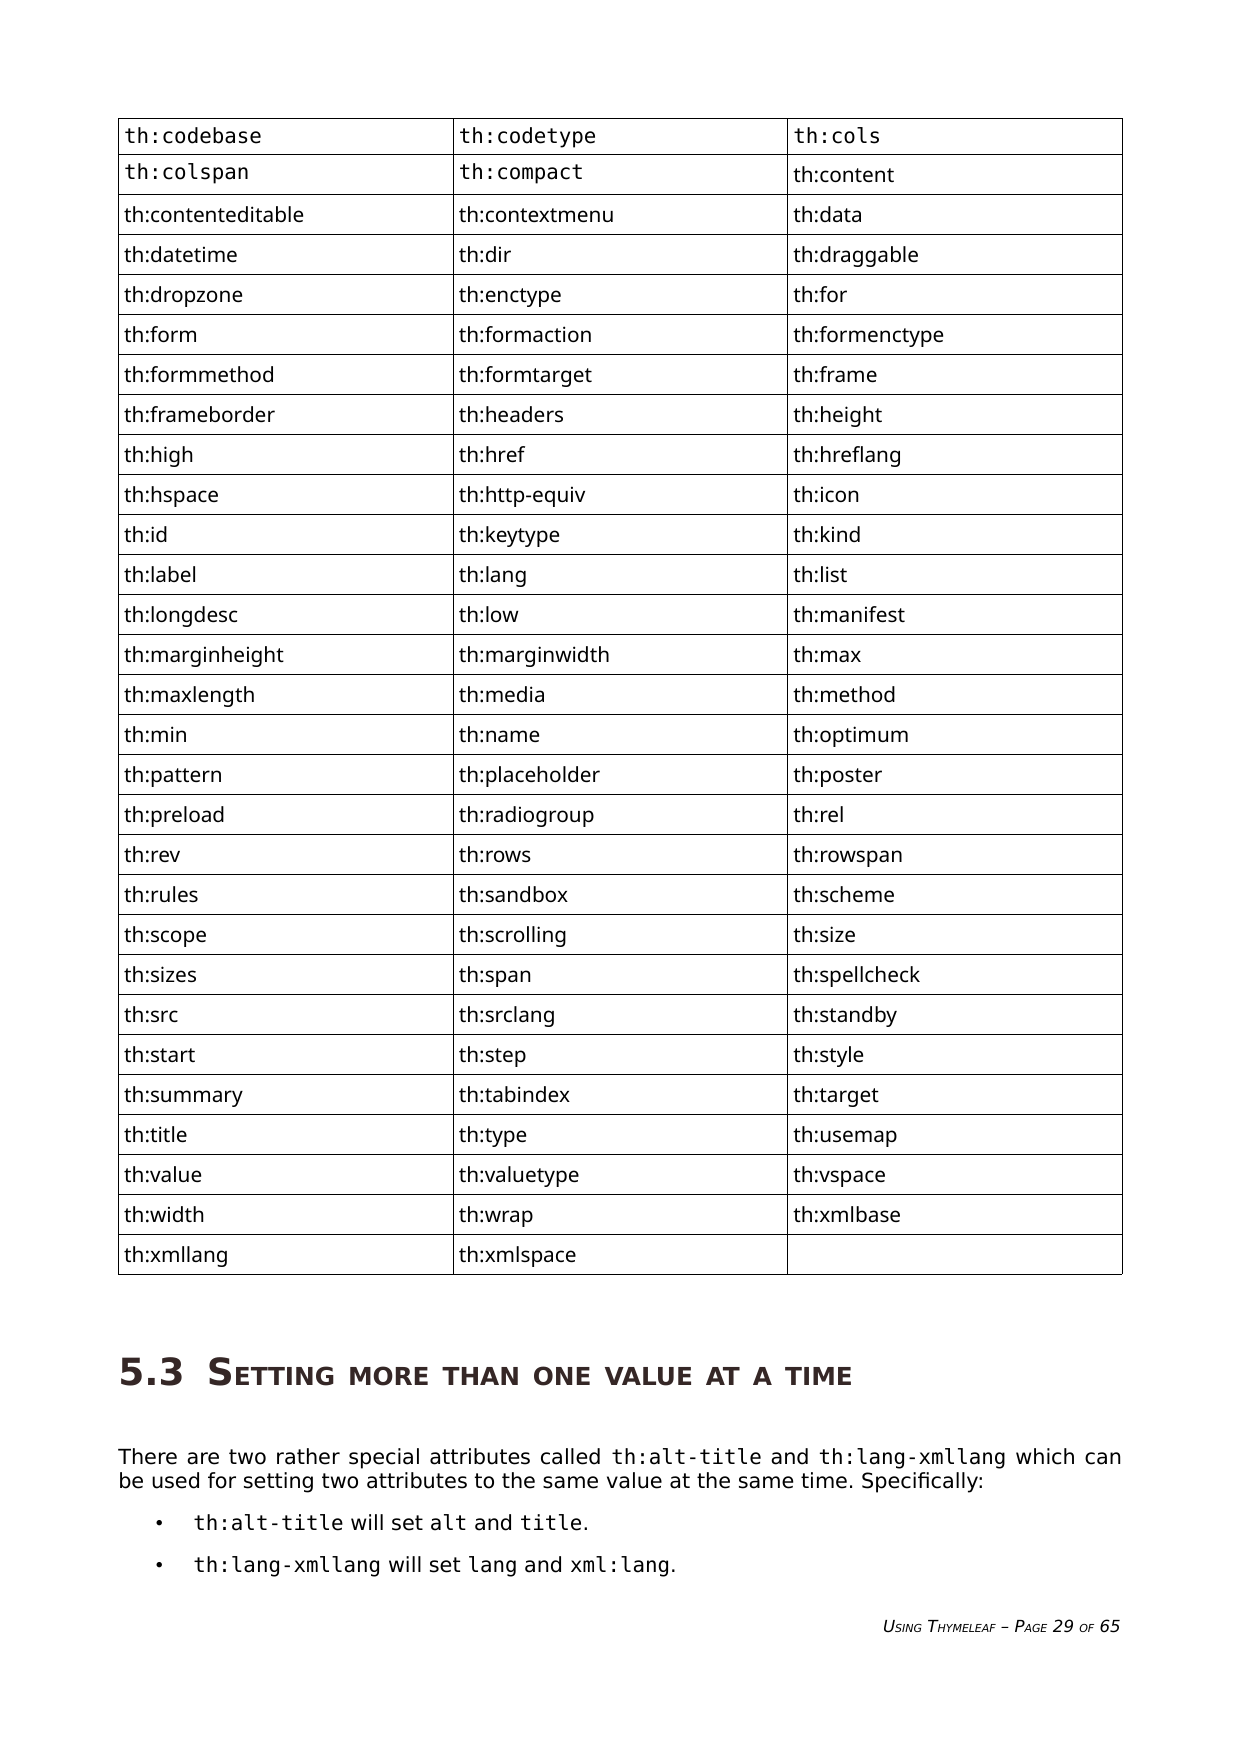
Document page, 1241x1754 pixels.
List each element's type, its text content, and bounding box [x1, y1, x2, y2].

table_cell th:colspan [119, 155, 453, 194]
table_cell th:optimum [788, 715, 1122, 754]
table_cell th:width [119, 1195, 453, 1234]
table_cell th:dir [454, 235, 787, 274]
table_cell th:preload [119, 795, 453, 834]
table_cell th:icon [788, 475, 1122, 514]
table_cell th:rowspan [788, 835, 1122, 874]
table_cell th:xmllang [119, 1235, 453, 1274]
table_cell th:low [454, 595, 787, 634]
table_cell th:start [119, 1035, 453, 1074]
table_cell th:marginwidth [454, 635, 787, 674]
table_cell th:scope [119, 915, 453, 954]
table_cell th:wrap [454, 1195, 787, 1234]
table_cell th:valuetype [454, 1155, 787, 1194]
text There are two rather special attributes called th:alt-title and th:lang-xmllang which can be used for setting two attributes to the same value at the same time. Specifically: [118, 1445, 1122, 1493]
table_cell th:datetime [119, 235, 453, 274]
table_cell th:span [454, 955, 787, 994]
table_cell th:manifest [788, 595, 1122, 634]
table_cell th:name [454, 715, 787, 754]
table_cell th:frame [788, 355, 1122, 394]
table_cell th:hreflang [788, 435, 1122, 474]
table_cell th:keytype [454, 515, 787, 554]
table_cell th:rules [119, 875, 453, 914]
table_cell th:maxlength [119, 675, 453, 714]
table_cell th:step [454, 1035, 787, 1074]
table_cell th:frameborder [119, 395, 453, 434]
list th:alt-title will set alt and title. [156, 1511, 1122, 1535]
table_cell th:headers [454, 395, 787, 434]
table_cell th:target [788, 1075, 1122, 1114]
table_cell th:rows [454, 835, 787, 874]
table_cell th:lang [454, 555, 787, 594]
table_cell th:draggable [788, 235, 1122, 274]
table_cell th:summary [119, 1075, 453, 1114]
table_cell th:formenctype [788, 315, 1122, 354]
table_cell th:standby [788, 995, 1122, 1034]
table_cell th:xmlbase [788, 1195, 1122, 1234]
table_cell th:compact [454, 155, 787, 194]
table_cell th:high [119, 435, 453, 474]
table_cell th:longdesc [119, 595, 453, 634]
table_cell th:id [119, 515, 453, 554]
table_cell th:height [788, 395, 1122, 434]
table_cell th:method [788, 675, 1122, 714]
table_cell th:rel [788, 795, 1122, 834]
table_cell th:vspace [788, 1155, 1122, 1194]
table_cell th:label [119, 555, 453, 594]
table_cell th:marginheight [119, 635, 453, 674]
table_cell th:size [788, 915, 1122, 954]
table_cell th:tabindex [454, 1075, 787, 1114]
table_cell th:scrolling [454, 915, 787, 954]
subtitle Setting more than one value at a time [118, 1351, 1122, 1394]
table_cell th:kind [788, 515, 1122, 554]
table_cell th:href [454, 435, 787, 474]
table_cell th:enctype [454, 275, 787, 314]
table_cell th:sandbox [454, 875, 787, 914]
table_cell th:contextmenu [454, 195, 787, 234]
table_cell th:scheme [788, 875, 1122, 914]
table_cell th:formtarget [454, 355, 787, 394]
table_cell th:media [454, 675, 787, 714]
table_cell th:form [119, 315, 453, 354]
table_cell th:rev [119, 835, 453, 874]
table_cell th:usemap [788, 1115, 1122, 1154]
table_cell th:poster [788, 755, 1122, 794]
table_cell th:content [788, 155, 1122, 194]
table_cell th:contenteditable [119, 195, 453, 234]
table_cell th:hspace [119, 475, 453, 514]
table_cell th:dropzone [119, 275, 453, 314]
table_cell th:radiogroup [454, 795, 787, 834]
table_cell th:sizes [119, 955, 453, 994]
table_cell th:cols [788, 119, 1122, 154]
table_cell th:for [788, 275, 1122, 314]
table_cell th:style [788, 1035, 1122, 1074]
table_cell th:list [788, 555, 1122, 594]
list th:lang-xmllang will set lang and xml:lang. [156, 1553, 1122, 1577]
table_cell th:pattern [119, 755, 453, 794]
table_cell th:max [788, 635, 1122, 674]
table_cell th:placeholder [454, 755, 787, 794]
table_cell th:src [119, 995, 453, 1034]
table_cell th:formmethod [119, 355, 453, 394]
table_cell th:http-equiv [454, 475, 787, 514]
table_cell th:spellcheck [788, 955, 1122, 994]
table_cell th:srclang [454, 995, 787, 1034]
table_cell th:formaction [454, 315, 787, 354]
table_cell th:title [119, 1115, 453, 1154]
table_cell th:type [454, 1115, 787, 1154]
table_cell [788, 1235, 1122, 1274]
table_cell th:data [788, 195, 1122, 234]
table_cell th:value [119, 1155, 453, 1194]
table_cell th:codebase [119, 119, 453, 154]
table_cell th:min [119, 715, 453, 754]
table_cell th:codetype [454, 119, 787, 154]
table_cell th:xmlspace [454, 1235, 787, 1274]
